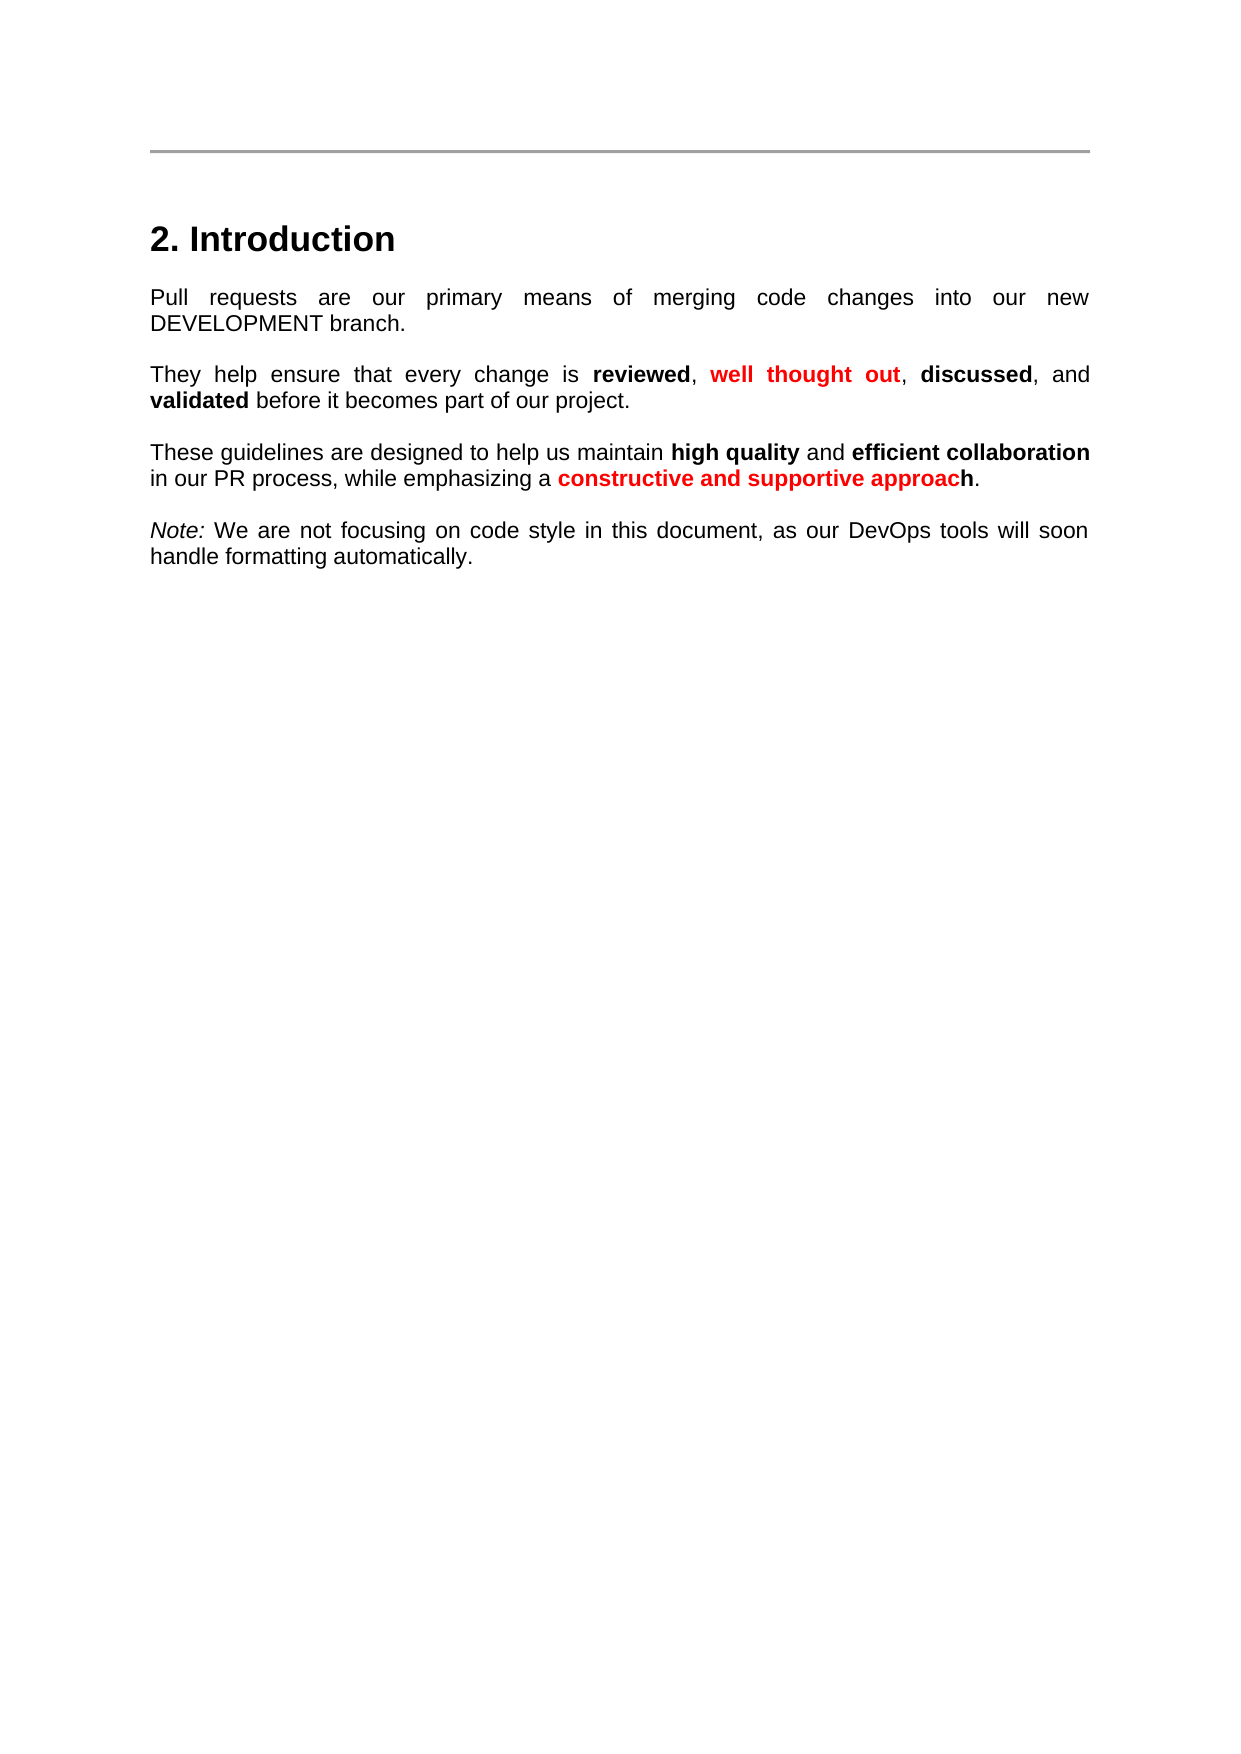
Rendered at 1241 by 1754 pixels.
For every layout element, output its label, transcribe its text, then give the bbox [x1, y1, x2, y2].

subtitle 2. Introduction [150, 218, 1090, 258]
text These guidelines are designed to help us maintain high quality and efficient collaboration in our PR process, while emphasizing a constructive and supportive approach. [150, 439, 1090, 492]
text They help ensure that every change is reviewed, well thought out, discussed, and validated before it becomes part of our project. [150, 361, 1090, 414]
text Pull requests are our primary means of merging code changes into our new DEVELOPMENT branch. [150, 283, 1090, 336]
text Note: We are not focusing on code style in this document, as our DevOps tools will soon handle formatting automatically. [150, 517, 1090, 569]
